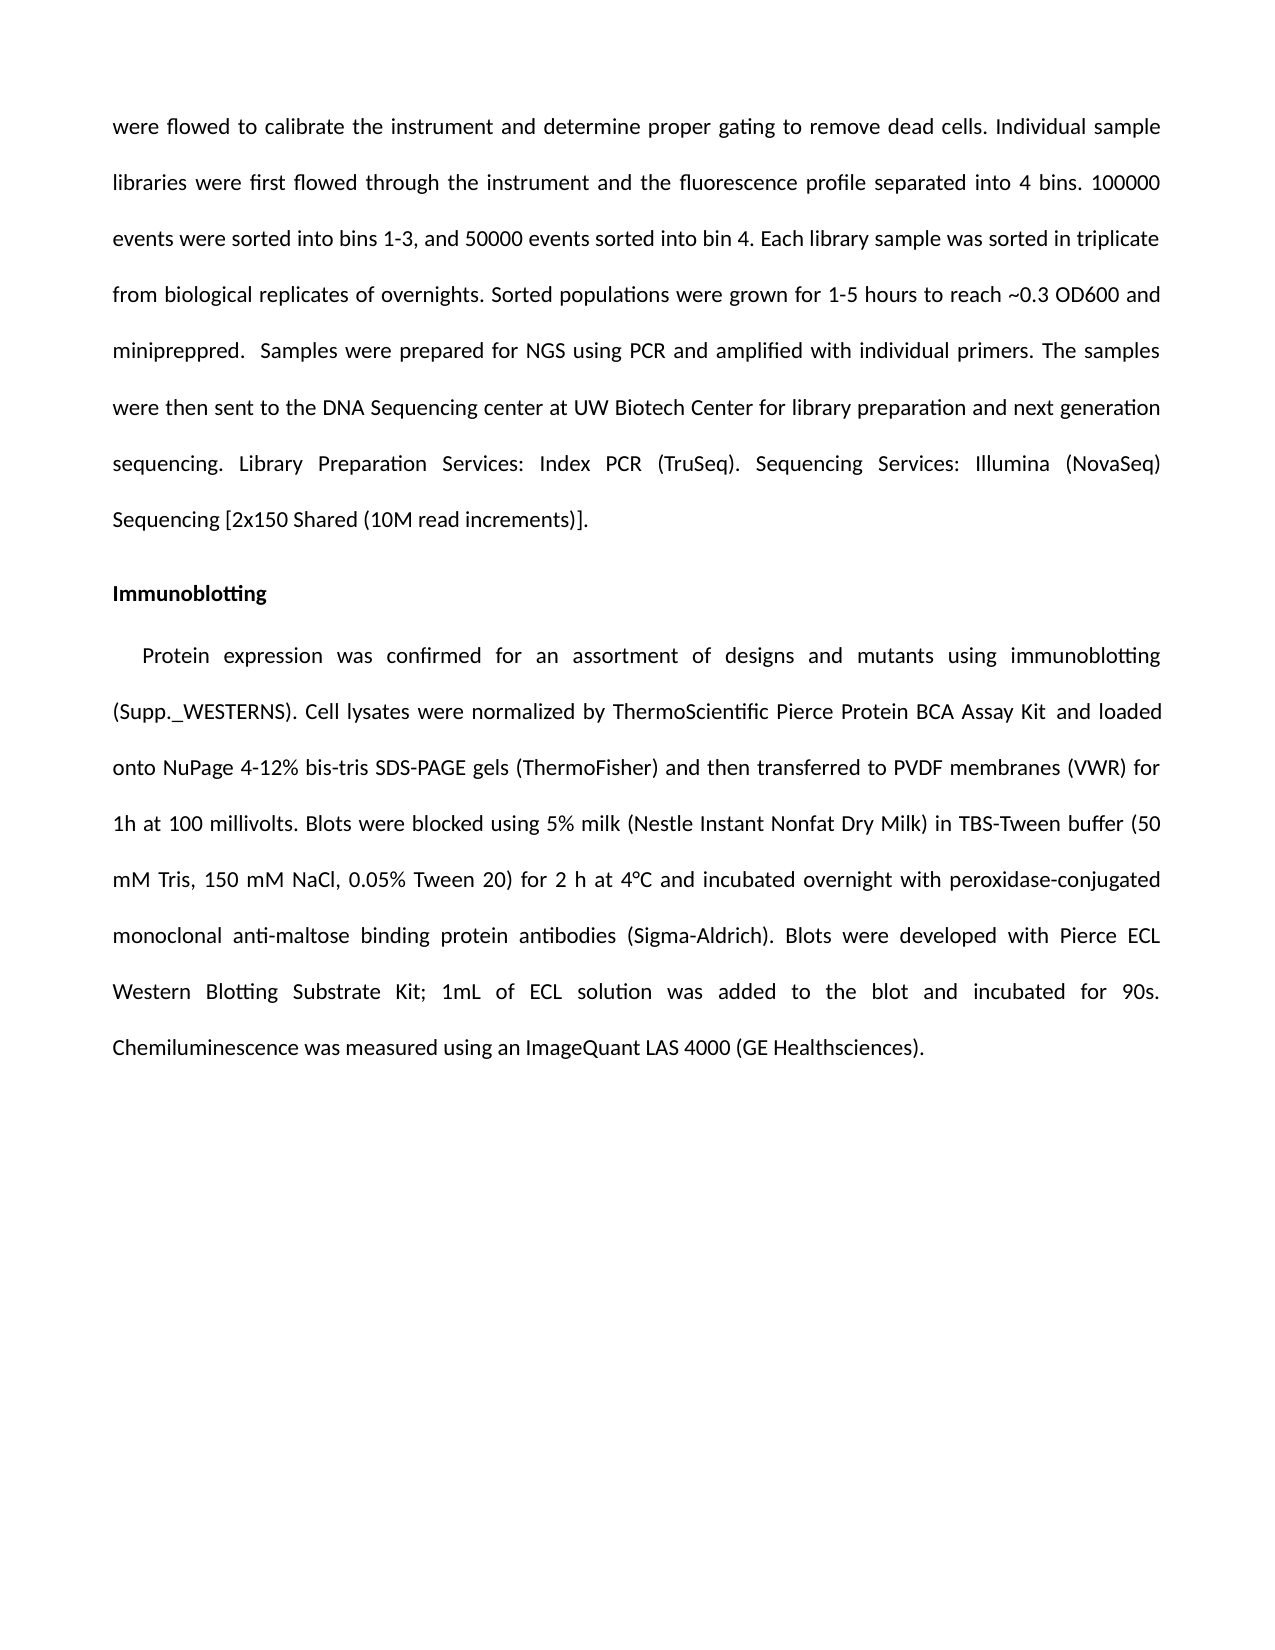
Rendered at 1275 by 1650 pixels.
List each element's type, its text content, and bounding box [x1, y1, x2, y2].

subtitle Immunoblotting [112, 579, 1162, 607]
text were flowed to calibrate the instrument and determine proper gating to remove dead cells. Individual sample libraries were first flowed through the instrument and the fluorescence profile separated into 4 bins. 100000 events were sorted into bins 1-3, and 50000 events sorted into bin 4. Each library sample was sorted in triplicate from biological replicates of overnights. Sorted populations were grown for 1-5 hours to reach ~0.3 OD600 and minipreppred. Samples were prepared for NGS using PCR and amplified with individual primers. The samples were then sent to the DNA Sequencing center at UW Biotech Center for library preparation and next generation sequencing. Library Preparation Services: Index PCR (TruSeq). Sequencing Services: Illumina (NovaSeq) Sequencing [2x150 Shared (10M read increments)]. [112, 112, 1162, 533]
text Protein expression was confirmed for an assortment of designs and mutants using immunoblotting (Supp._WESTERNS). Cell lysates were normalized by ThermoScientific Pierce Protein BCA Assay Kit and loaded onto NuPage 4-12% bis-tris SDS-PAGE gels (ThermoFisher) and then transferred to PVDF membranes (VWR) for 1h at 100 millivolts. Blots were blocked using 5% milk (Nestle Instant Nonfat Dry Milk) in TBS-Tween buffer (50 mM Tris, 150 mM NaCl, 0.05% Tween 20) for 2 h at 4°C and incubated overnight with peroxidase-conjugated monoclonal anti-maltose binding protein antibodies (Sigma-Aldrich). Blots were developed with Pierce ECL Western Blotting Substrate Kit; 1mL of ECL solution was added to the blot and incubated for 90s. Chemiluminescence was measured using an ImageQuant LAS 4000 (GE Healthsciences). [112, 641, 1162, 1061]
